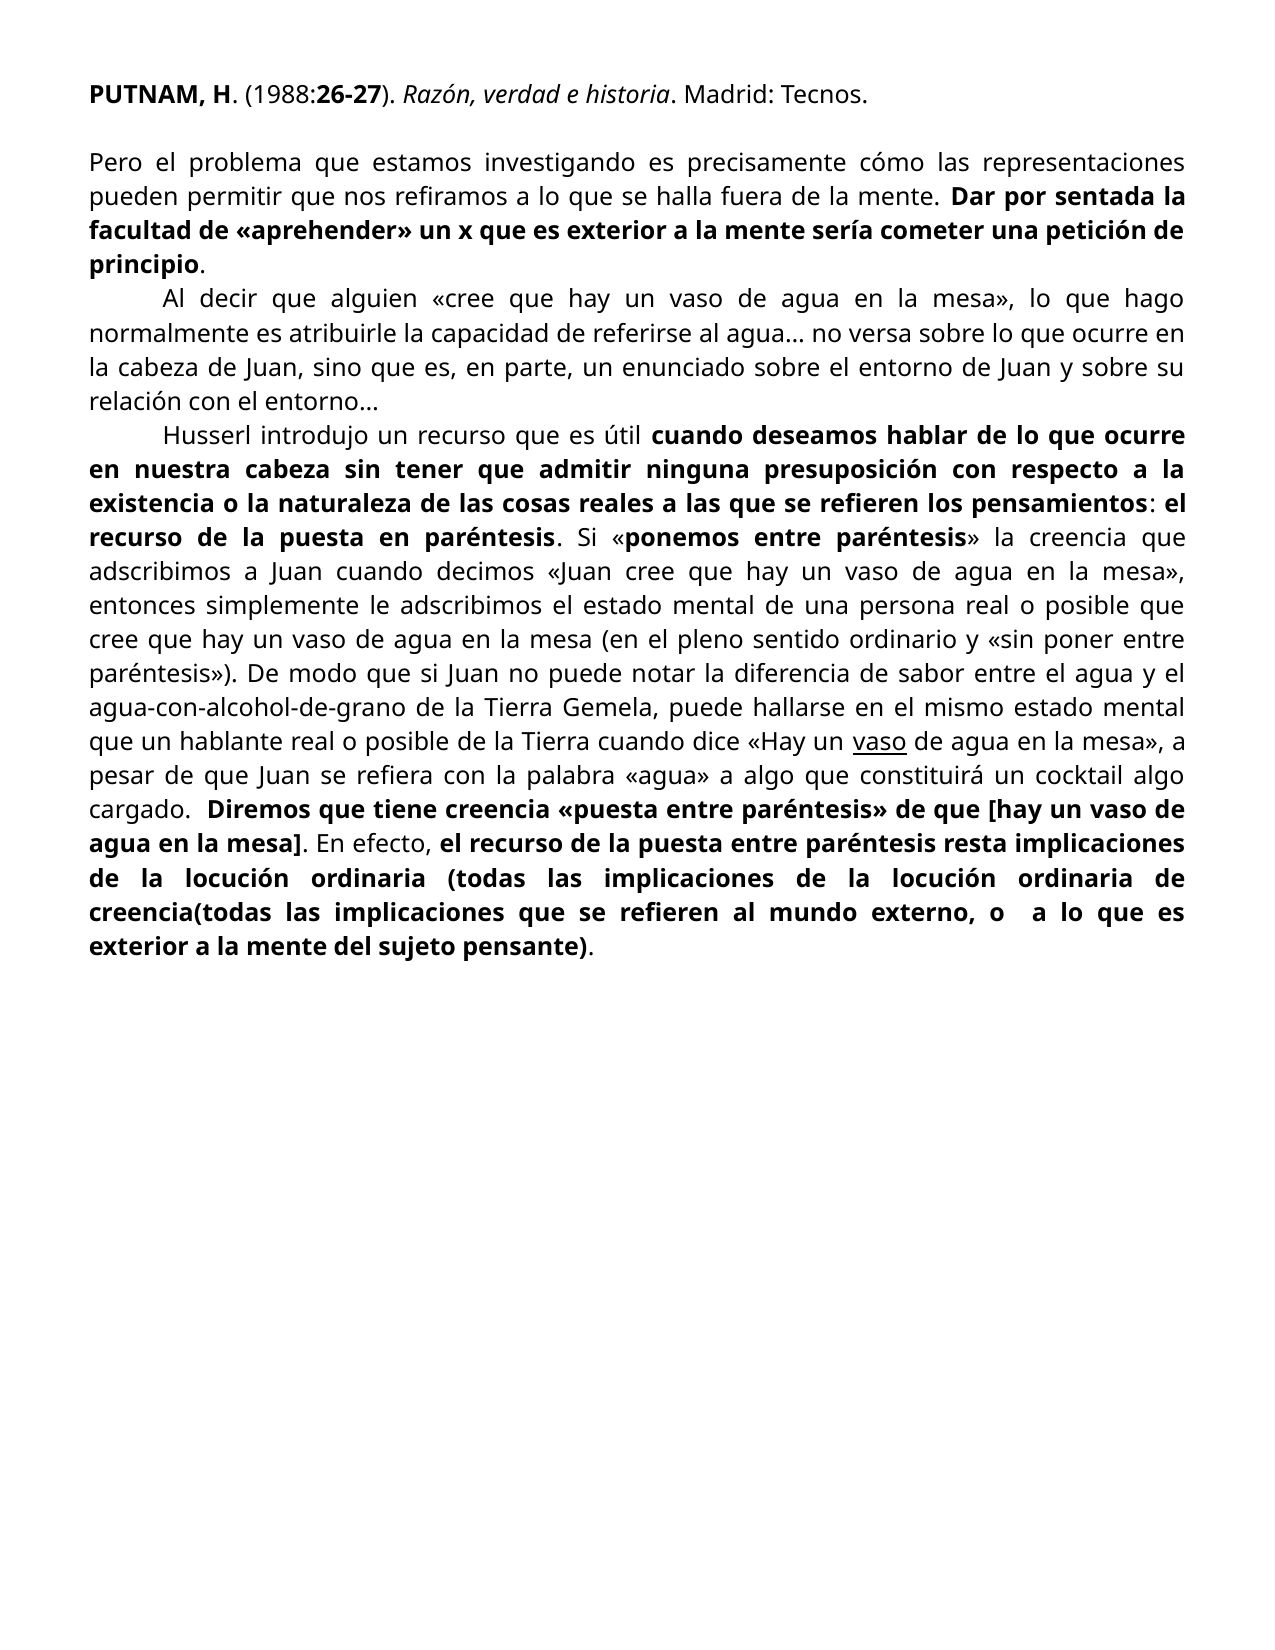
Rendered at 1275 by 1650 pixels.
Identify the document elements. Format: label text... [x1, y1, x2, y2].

text Al decir que alguien «cree que hay un vaso de agua en la mesa», lo que hago normalmente es atribuirle la capacidad de referirse al agua… no versa sobre lo que ocurre en la cabeza de Juan, sino que es, en parte, un enunciado sobre el entorno de Juan y sobre su relación con el entorno… [88, 281, 1186, 417]
text PUTNAM, H. (1988:26-27). Razón, verdad e historia. Madrid: Tecnos. [88, 77, 1186, 111]
text Pero el problema que estamos investigando es precisamente cómo las representaciones pueden permitir que nos refiramos a lo que se halla fuera de la mente. Dar por sentada la facultad de «aprehender» un x que es exterior a la mente sería cometer una petición de principio. [88, 145, 1186, 281]
text Husserl introdujo un recurso que es útil cuando deseamos hablar de lo que ocurre en nuestra cabeza sin tener que admitir ninguna presuposición con respecto a la existencia o la naturaleza de las cosas reales a las que se refieren los pensamientos: el recurso de la puesta en paréntesis. Si «ponemos entre paréntesis» la creencia que adscribimos a Juan cuando decimos «Juan cree que hay un vaso de agua en la mesa», entonces simplemente le adscribimos el estado mental de una persona real o posible que cree que hay un vaso de agua en la mesa (en el pleno sentido ordinario y «sin poner entre paréntesis»). De modo que si Juan no puede notar la diferencia de sabor entre el agua y el agua-con-alcohol-de-grano de la Tierra Gemela, puede hallarse en el mismo estado mental que un hablante real o posible de la Tierra cuando dice «Hay un vaso de agua en la mesa», a pesar de que Juan se refiera con la palabra «agua» a algo que constituirá un cocktail algo cargado. Diremos que tiene creencia «puesta entre paréntesis» de que [hay un vaso de agua en la mesa]. En efecto, el recurso de la puesta entre paréntesis resta implicaciones de la locución ordinaria (todas las implicaciones de la locución ordinaria de creencia(todas las implicaciones que se refieren al mundo externo, o a lo que es exterior a la mente del sujeto pensante). [88, 417, 1186, 962]
